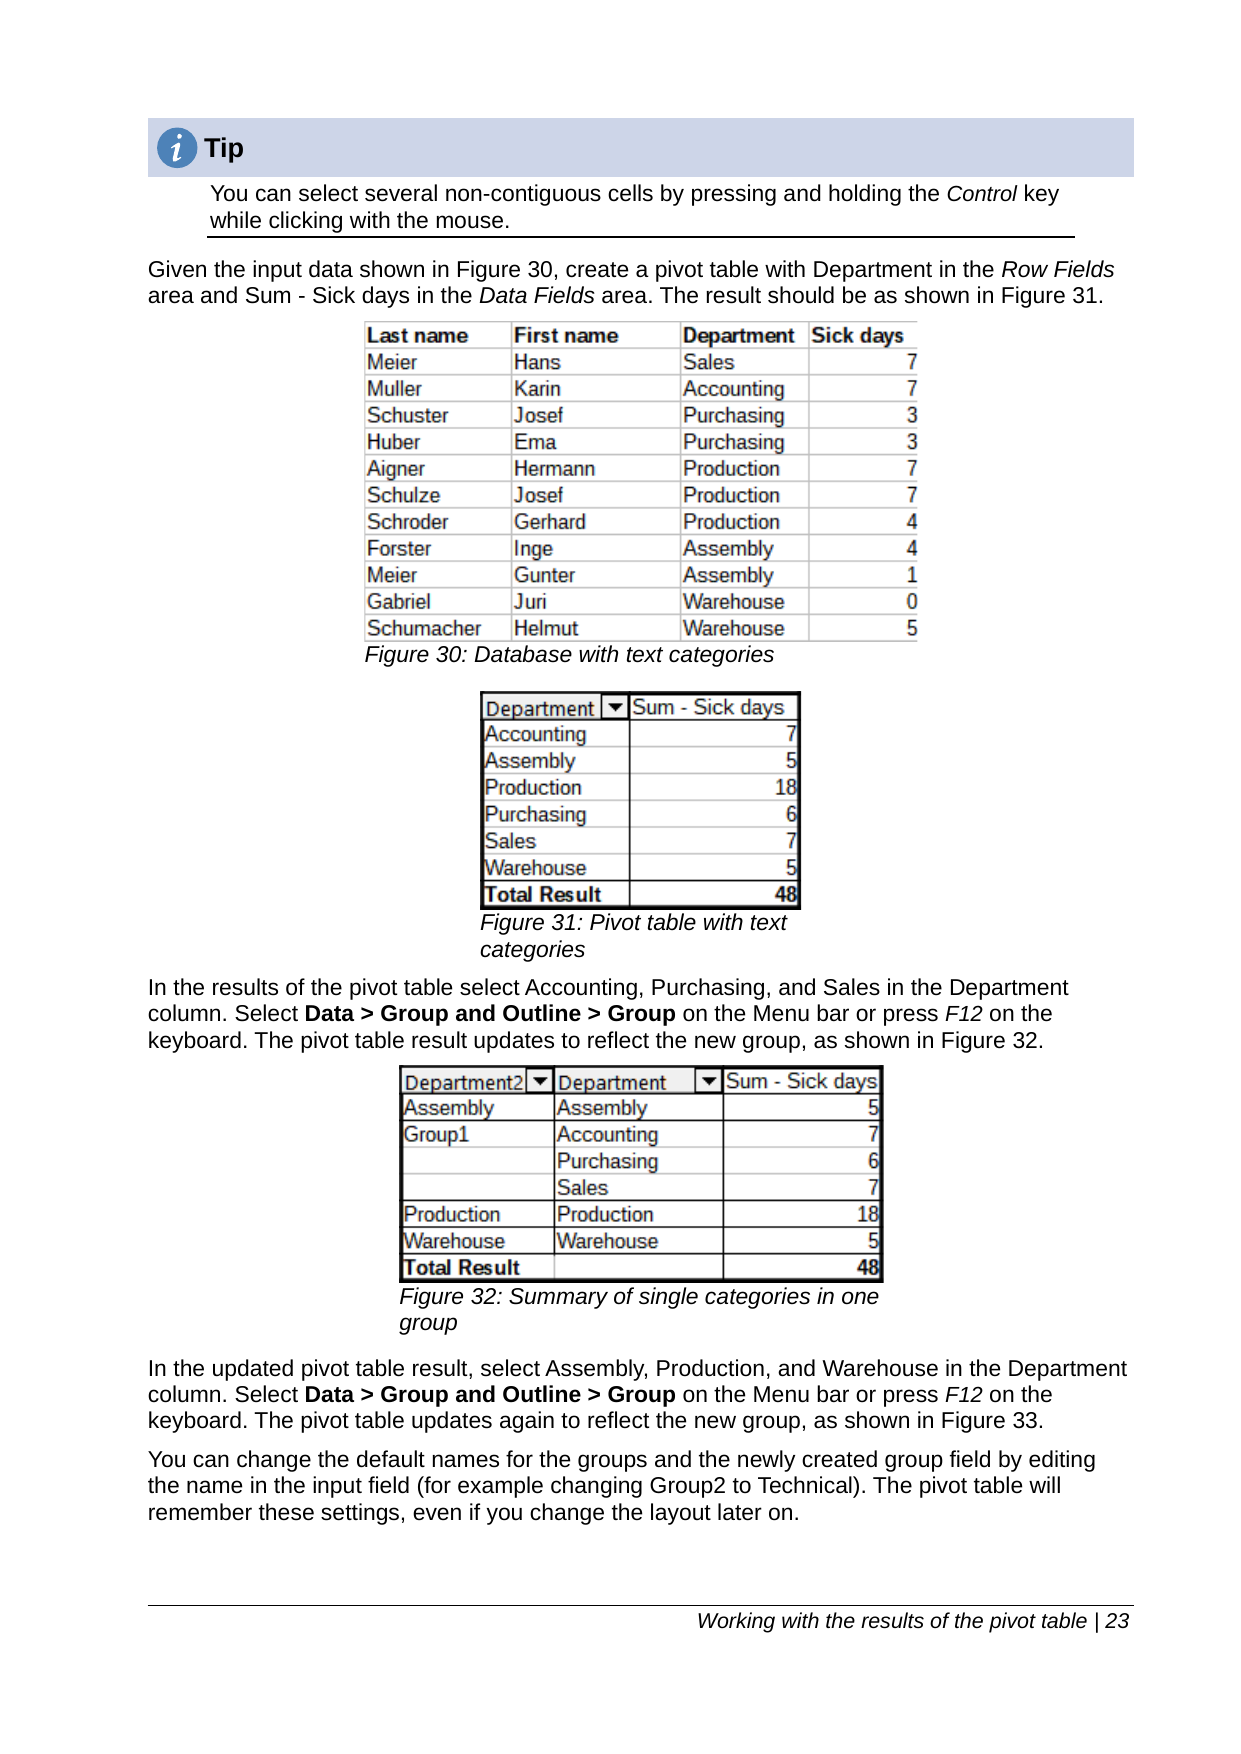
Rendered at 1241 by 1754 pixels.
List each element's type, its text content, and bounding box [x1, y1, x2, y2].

picture [480, 691, 802, 910]
text Figure 30: Database with text categories [364, 642, 917, 668]
text Figure 32: Summary of single categories in one group [399, 1283, 882, 1336]
text You can change the default names for the groups and the newly created group field by editing the name in the input field (for example changing Group2 to Technical). The pivot table will remember these settings, even if you change the layout later on. [148, 1446, 1134, 1525]
subtitle Tip [148, 118, 1134, 177]
text Given the input data shown in Figure 30, create a pivot table with Department in the Row Fields area and Sum - Sick days in the Data Fields area. The result should be as shown in Figure 31. [148, 256, 1134, 309]
picture [364, 321, 918, 642]
text You can select several non-contiguous cells by pressing and holding the Control key while clicking with the mouse. [207, 177, 1075, 236]
text Figure 31: Pivot table with text categories [480, 910, 802, 962]
picture [399, 1065, 884, 1283]
text In the results of the pivot table select Accounting, Purchasing, and Sales in the Department column. Select Data > Group and Outline > Group on the Menu bar or press F12 on the keyboard. The pivot table result updates to reflect the new group, as shown in Figure 32. [148, 974, 1134, 1053]
text In the updated pivot table result, select Assembly, Production, and Warehouse in the Department column. Select Data > Group and Outline > Group on the Menu bar or press F12 on the keyboard. The pivot table updates again to reflect the new group, as shown in Figure 33. [148, 1354, 1134, 1433]
